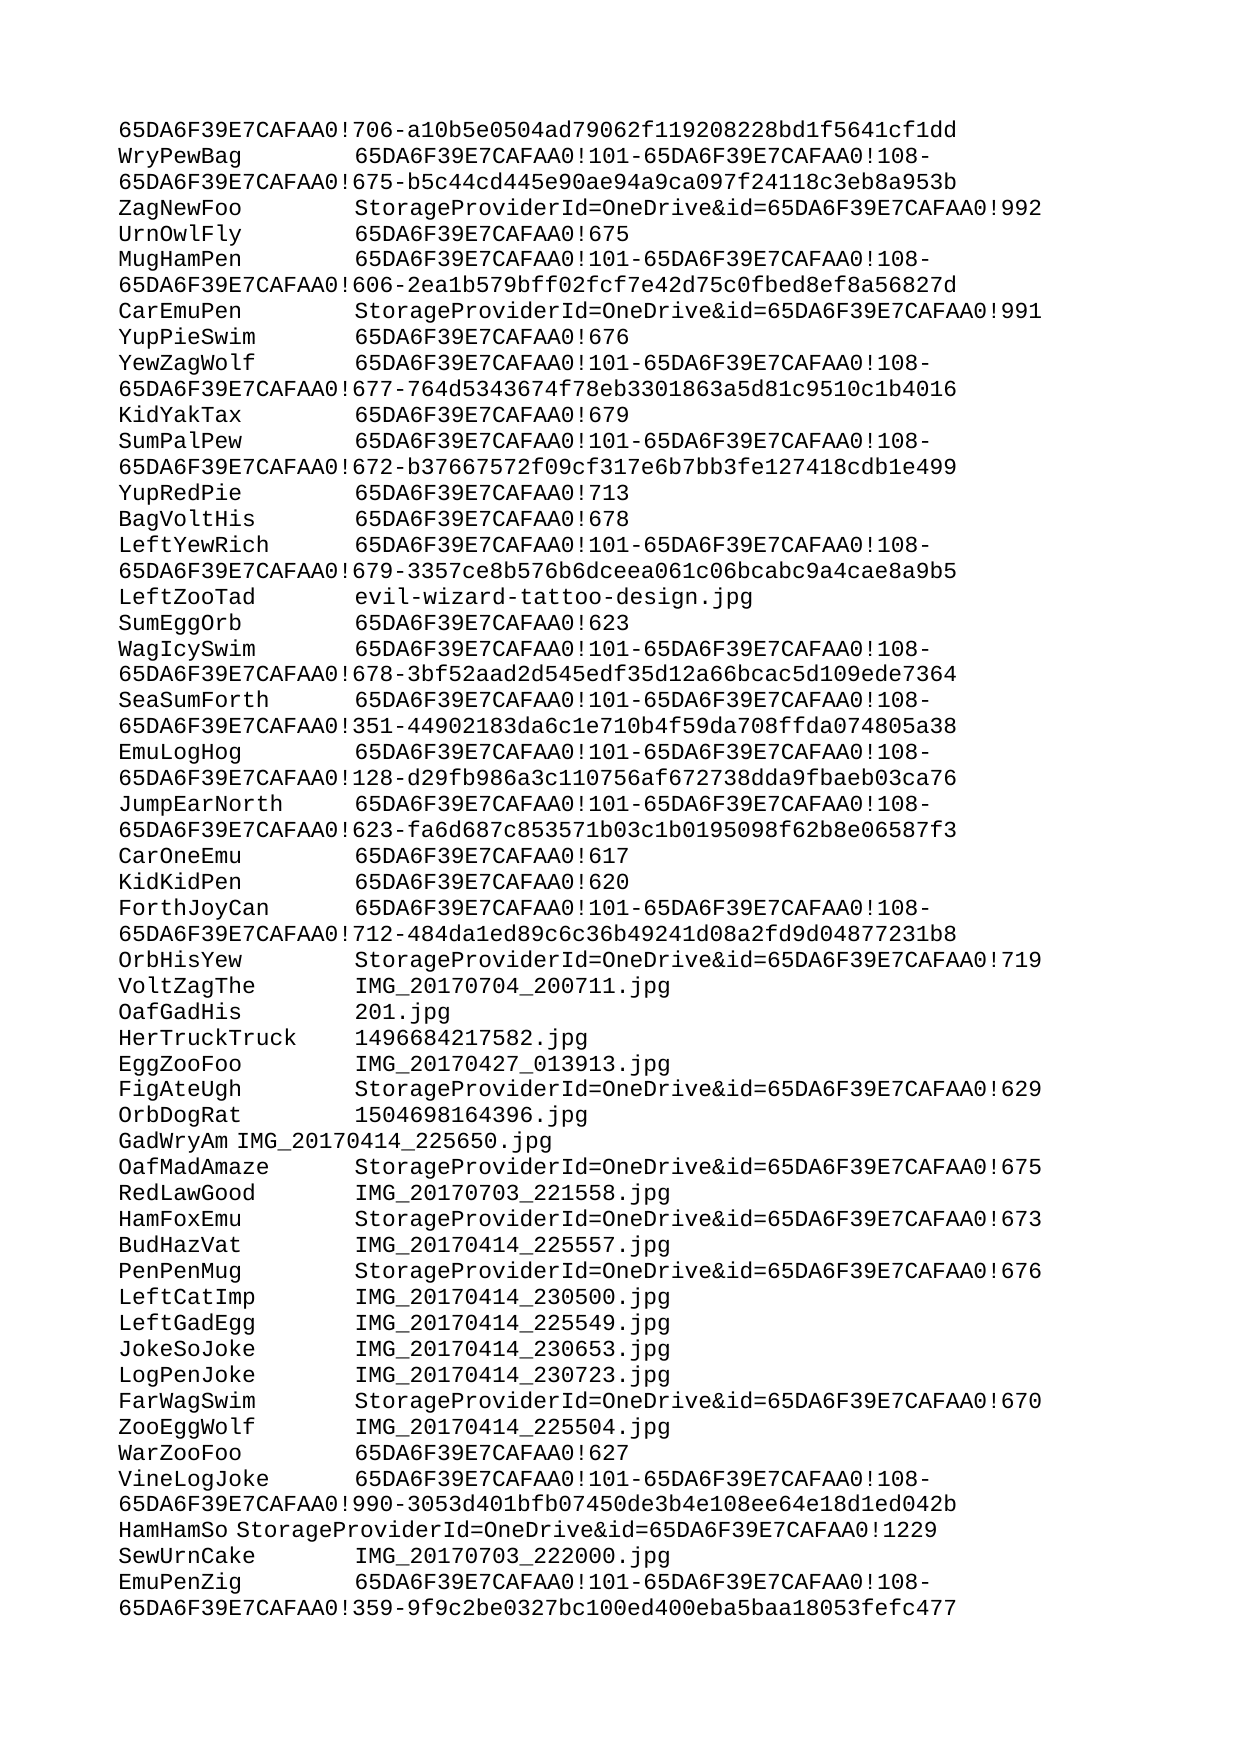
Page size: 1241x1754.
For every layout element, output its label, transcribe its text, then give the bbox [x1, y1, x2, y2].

text LeftGadEgg IMG_20170414_225549.jpg [118, 1311, 1122, 1337]
text FigAteUgh StorageProviderId=OneDrive&id=65DA6F39E7CAFAA0!629 [118, 1078, 1122, 1104]
text YupPieSwim 65DA6F39E7CAFAA0!676 [118, 326, 1122, 352]
text UrnOwlFly 65DA6F39E7CAFAA0!675 [118, 222, 1122, 248]
text ZagNewFoo StorageProviderId=OneDrive&id=65DA6F39E7CAFAA0!992 [118, 196, 1122, 222]
text YupRedPie 65DA6F39E7CAFAA0!713 [118, 481, 1122, 507]
text OafGadHis 201.jpg [118, 1000, 1122, 1026]
text KidYakTax 65DA6F39E7CAFAA0!679 [118, 403, 1122, 429]
text BudHazVat IMG_20170414_225557.jpg [118, 1233, 1122, 1259]
text WagIcySwim 65DA6F39E7CAFAA0!101-65DA6F39E7CAFAA0!108-65DA6F39E7CAFAA0!678-3bf52aad2d545edf35d12a66bcac5d109ede7364 [118, 637, 1122, 689]
text KidKidPen 65DA6F39E7CAFAA0!620 [118, 870, 1122, 896]
text LeftYewRich 65DA6F39E7CAFAA0!101-65DA6F39E7CAFAA0!108-65DA6F39E7CAFAA0!679-3357ce8b576b6dceea061c06bcabc9a4cae8a9b5 [118, 533, 1122, 585]
text LeftZooTad evil-wizard-tattoo-design.jpg [118, 585, 1122, 611]
text CarOneEmu 65DA6F39E7CAFAA0!617 [118, 844, 1122, 870]
text WryPewBag 65DA6F39E7CAFAA0!101-65DA6F39E7CAFAA0!108-65DA6F39E7CAFAA0!675-b5c44cd445e90ae94a9ca097f24118c3eb8a953b [118, 144, 1122, 196]
text JumpEarNorth 65DA6F39E7CAFAA0!101-65DA6F39E7CAFAA0!108-65DA6F39E7CAFAA0!623-fa6d687c853571b03c1b0195098f62b8e06587f3 [118, 792, 1122, 844]
text MugHamPen 65DA6F39E7CAFAA0!101-65DA6F39E7CAFAA0!108-65DA6F39E7CAFAA0!606-2ea1b579bff02fcf7e42d75c0fbed8ef8a56827d [118, 248, 1122, 300]
text HamFoxEmu StorageProviderId=OneDrive&id=65DA6F39E7CAFAA0!673 [118, 1207, 1122, 1233]
text HerTruckTruck 1496684217582.jpg [118, 1026, 1122, 1052]
text SumPalPew 65DA6F39E7CAFAA0!101-65DA6F39E7CAFAA0!108-65DA6F39E7CAFAA0!672-b37667572f09cf317e6b7bb3fe127418cdb1e499 [118, 429, 1122, 481]
text LogPenJoke IMG_20170414_230723.jpg [118, 1363, 1122, 1389]
text SumEggOrb 65DA6F39E7CAFAA0!623 [118, 611, 1122, 637]
text CarEmuPen StorageProviderId=OneDrive&id=65DA6F39E7CAFAA0!991 [118, 300, 1122, 326]
text SeaSumForth 65DA6F39E7CAFAA0!101-65DA6F39E7CAFAA0!108-65DA6F39E7CAFAA0!351-44902183da6c1e710b4f59da708ffda074805a38 [118, 689, 1122, 741]
text YewZagWolf 65DA6F39E7CAFAA0!101-65DA6F39E7CAFAA0!108-65DA6F39E7CAFAA0!677-764d5343674f78eb3301863a5d81c9510c1b4016 [118, 352, 1122, 403]
text WarZooFoo 65DA6F39E7CAFAA0!627 [118, 1441, 1122, 1467]
text VoltZagThe IMG_20170704_200711.jpg [118, 974, 1122, 1000]
text OafMadAmaze StorageProviderId=OneDrive&id=65DA6F39E7CAFAA0!675 [118, 1156, 1122, 1182]
text SewUrnCake IMG_20170703_222000.jpg [118, 1545, 1122, 1571]
text PenPenMug StorageProviderId=OneDrive&id=65DA6F39E7CAFAA0!676 [118, 1259, 1122, 1285]
text VineLogJoke 65DA6F39E7CAFAA0!101-65DA6F39E7CAFAA0!108-65DA6F39E7CAFAA0!990-3053d401bfb07450de3b4e108ee64e18d1ed042b [118, 1467, 1122, 1519]
text BagVoltHis 65DA6F39E7CAFAA0!678 [118, 507, 1122, 533]
text FarWagSwim StorageProviderId=OneDrive&id=65DA6F39E7CAFAA0!670 [118, 1389, 1122, 1415]
text OrbDogRat 1504698164396.jpg [118, 1104, 1122, 1130]
text EmuPenZig 65DA6F39E7CAFAA0!101-65DA6F39E7CAFAA0!108-65DA6F39E7CAFAA0!359-9f9c2be0327bc100ed400eba5baa18053fefc477 [118, 1571, 1122, 1622]
text JokeSoJoke IMG_20170414_230653.jpg [118, 1337, 1122, 1363]
text EggZooFoo IMG_20170427_013913.jpg [118, 1052, 1122, 1078]
text GadWryAm IMG_20170414_225650.jpg [118, 1130, 1122, 1156]
text HamHamSo StorageProviderId=OneDrive&id=65DA6F39E7CAFAA0!1229 [118, 1519, 1122, 1545]
text RedLawGood IMG_20170703_221558.jpg [118, 1182, 1122, 1207]
text ForthJoyCan 65DA6F39E7CAFAA0!101-65DA6F39E7CAFAA0!108-65DA6F39E7CAFAA0!712-484da1ed89c6c36b49241d08a2fd9d04877231b8 [118, 896, 1122, 948]
text ZooEggWolf IMG_20170414_225504.jpg [118, 1415, 1122, 1441]
text LeftCatImp IMG_20170414_230500.jpg [118, 1285, 1122, 1311]
text 65DA6F39E7CAFAA0!706-a10b5e0504ad79062f119208228bd1f5641cf1dd [118, 118, 1122, 144]
text OrbHisYew StorageProviderId=OneDrive&id=65DA6F39E7CAFAA0!719 [118, 948, 1122, 974]
text EmuLogHog 65DA6F39E7CAFAA0!101-65DA6F39E7CAFAA0!108-65DA6F39E7CAFAA0!128-d29fb986a3c110756af672738dda9fbaeb03ca76 [118, 741, 1122, 792]
